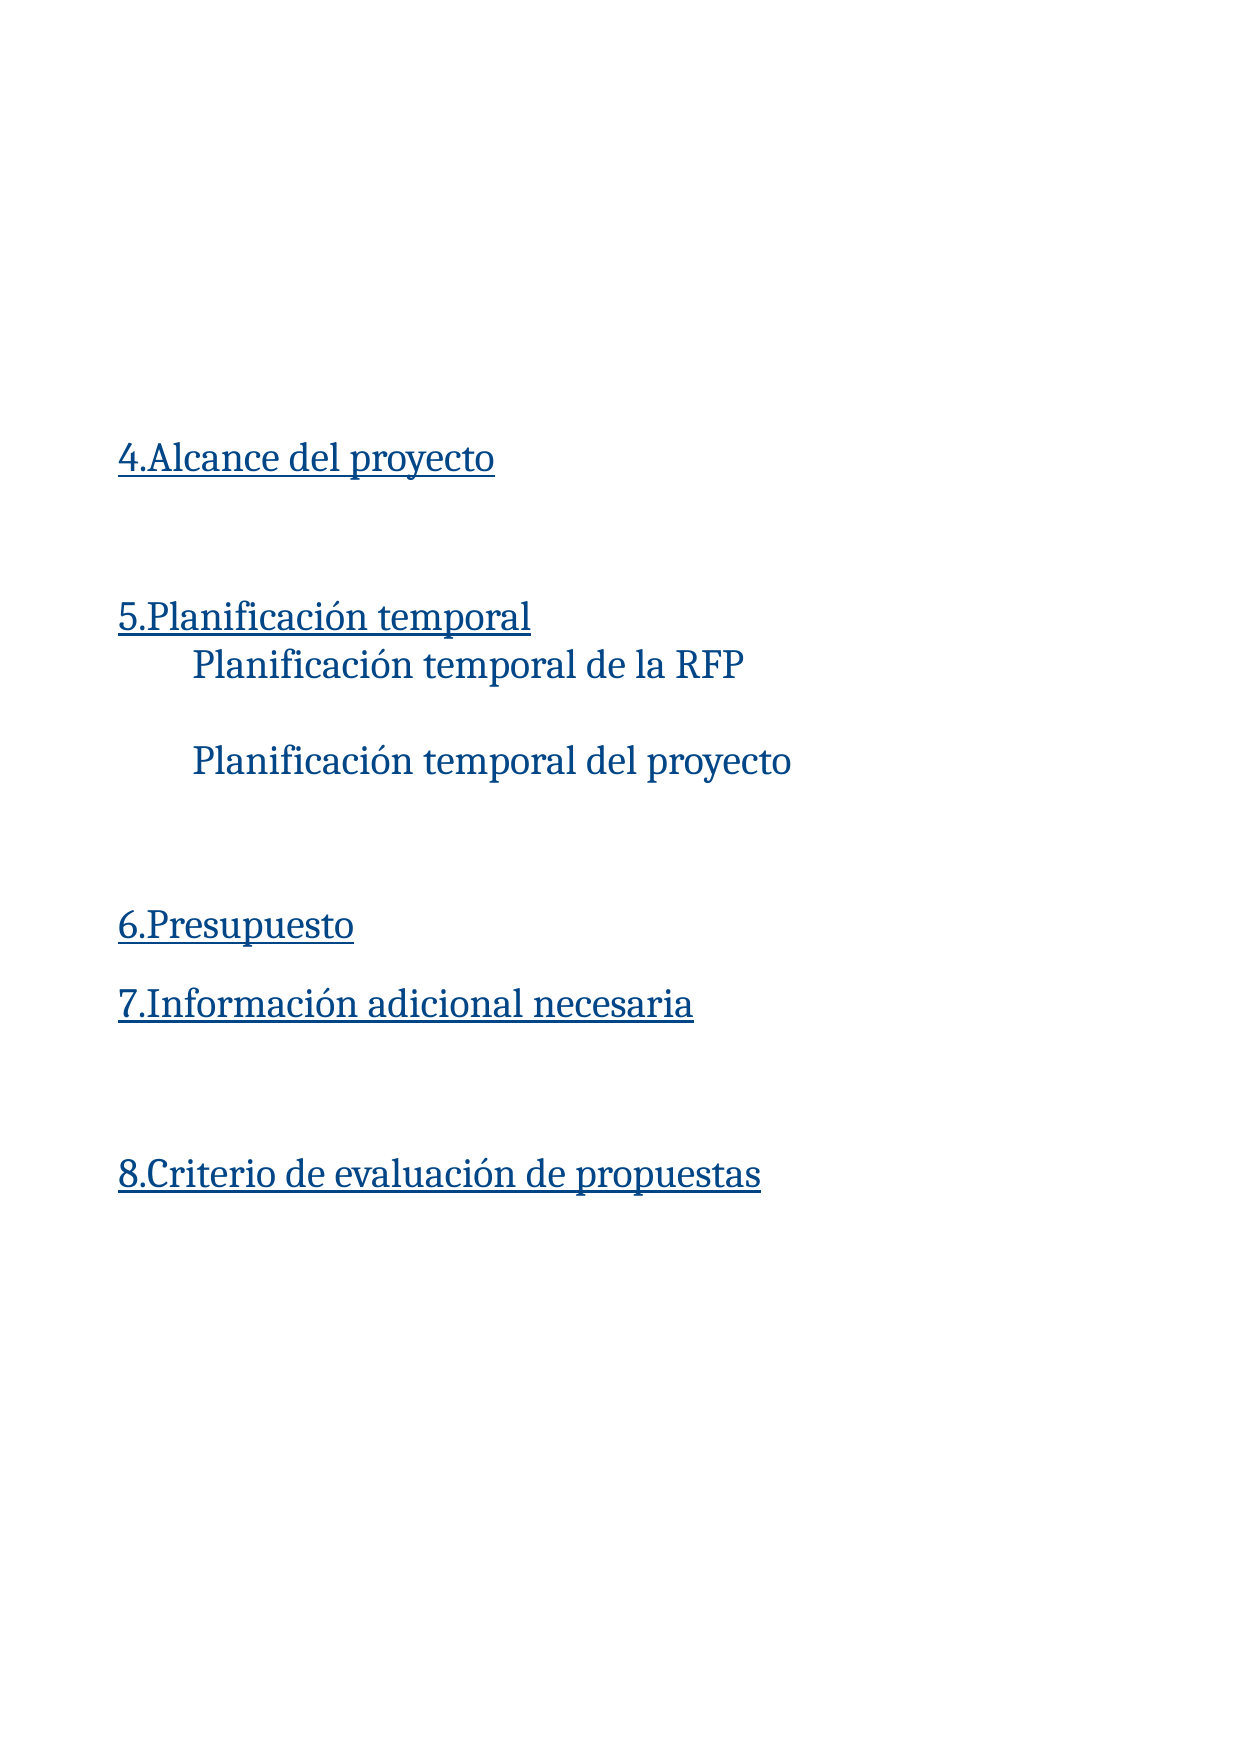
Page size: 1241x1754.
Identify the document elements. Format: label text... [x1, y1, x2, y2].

text 7.Información adicional necesaria [118, 980, 1122, 1028]
text Planificación temporal del proyecto [118, 737, 1122, 785]
text Planificación temporal de la RFP [118, 641, 1122, 689]
text 6.Presupuesto [118, 901, 1122, 949]
text 8.Criterio de evaluación de propuestas [118, 1150, 1122, 1198]
text 4.Alcance del proyecto [118, 434, 1122, 482]
text 5.Planificación temporal [118, 593, 1122, 641]
